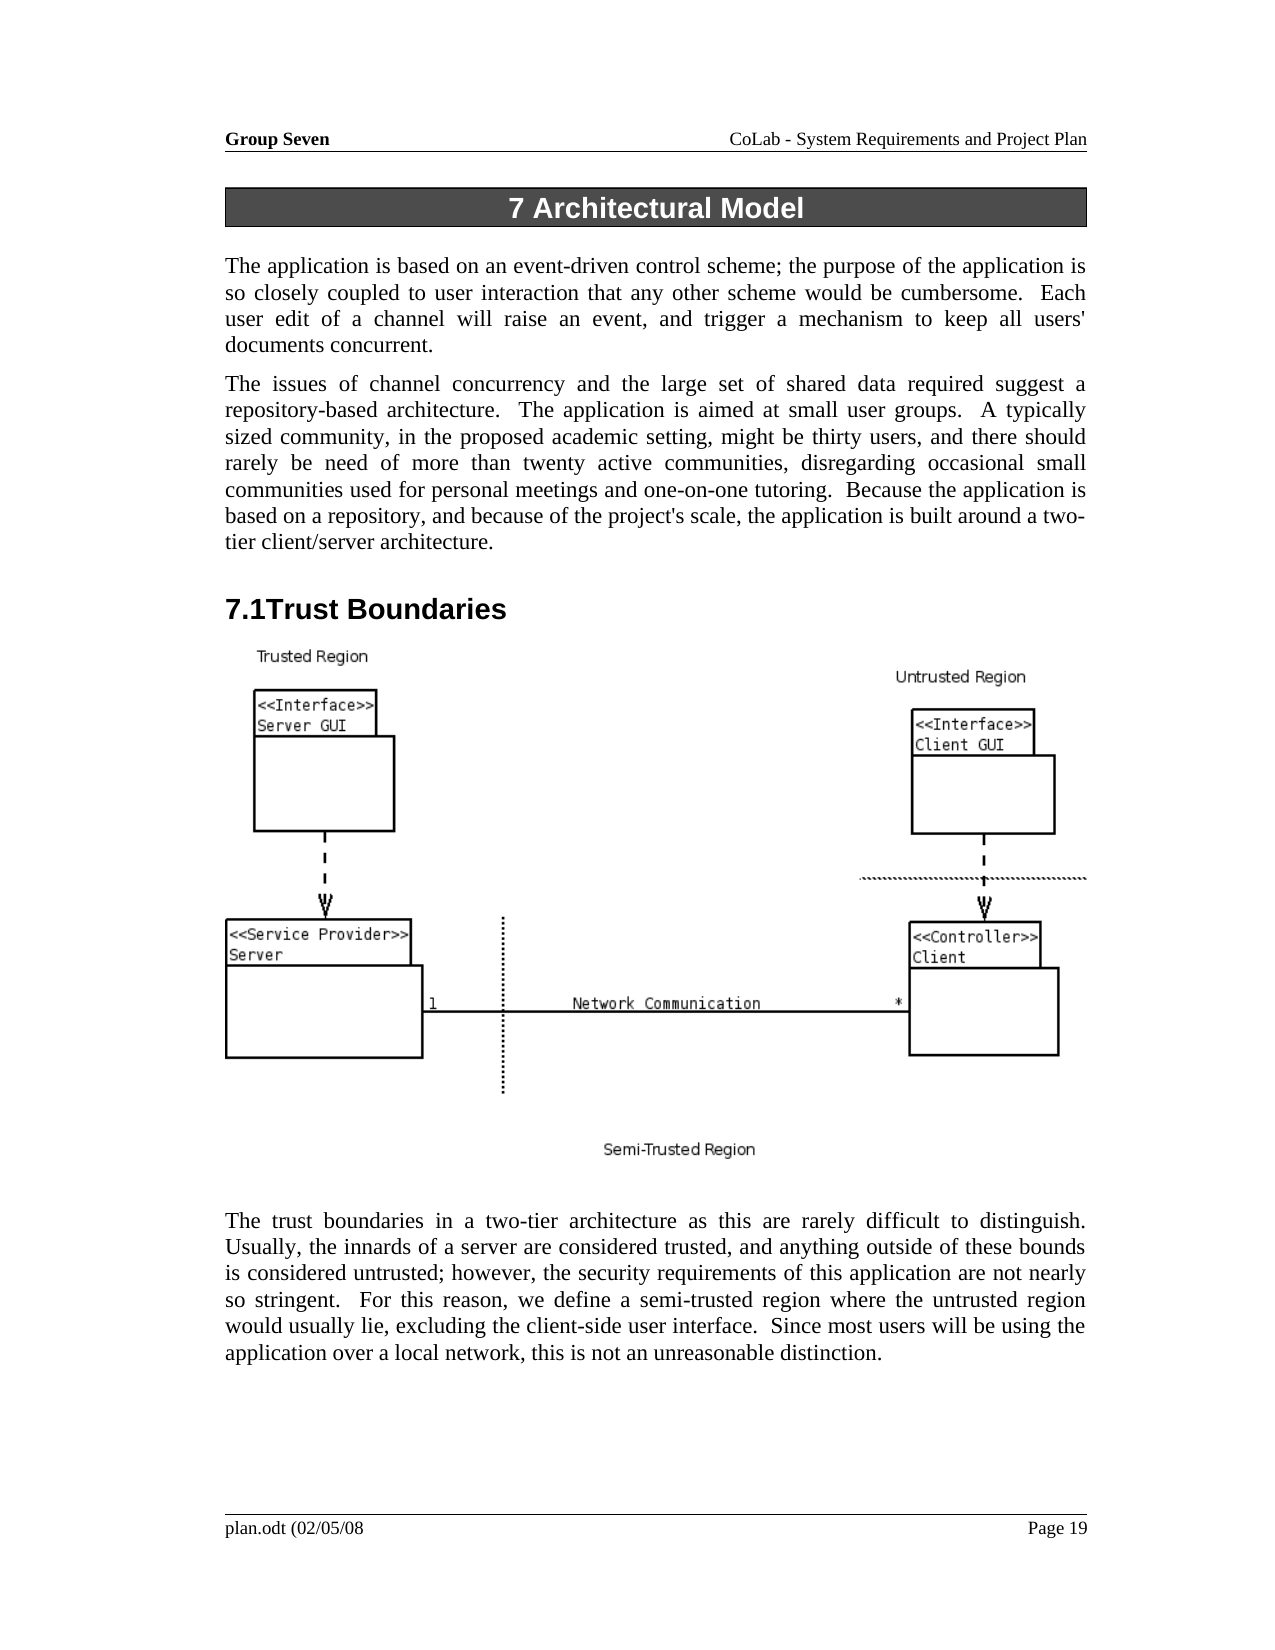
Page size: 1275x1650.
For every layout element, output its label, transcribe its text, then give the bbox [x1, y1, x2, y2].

subtitle Trust Boundaries [225, 592, 1087, 626]
text The issues of channel concurrency and the large set of shared data required suggest a repository-based architecture. The application is aimed at small user groups. A typically sized community, in the proposed academic setting, might be thirty users, and there should rarely be need of more than twenty active communities, disregarding occasional small communities used for personal meetings and one-on-one tutoring. Because the application is based on a repository, and because of the project's scale, the application is built around a two-tier client/server architecture. [225, 370, 1087, 555]
picture [225, 644, 1088, 1168]
text The application is based on an event-driven control scheme; the purpose of the application is so closely coupled to user interaction that any other scheme would be cumbersome. Each user edit of a channel will raise an event, and trigger a mechanism to keep all users' documents concurrent. [225, 252, 1087, 358]
subtitle Architectural Model [226, 189, 1086, 226]
text The trust boundaries in a two-tier architecture as this are rarely difficult to distinguish. Usually, the innards of a server are considered trusted, and anything outside of these bounds is considered untrusted; however, the security requirements of this application are not nearly so stringent. For this reason, we define a semi-trusted region where the untrusted region would usually lie, excluding the client-side user interface. Since most users will be using the application over a local network, this is not an unreasonable distinction. [225, 1207, 1087, 1365]
